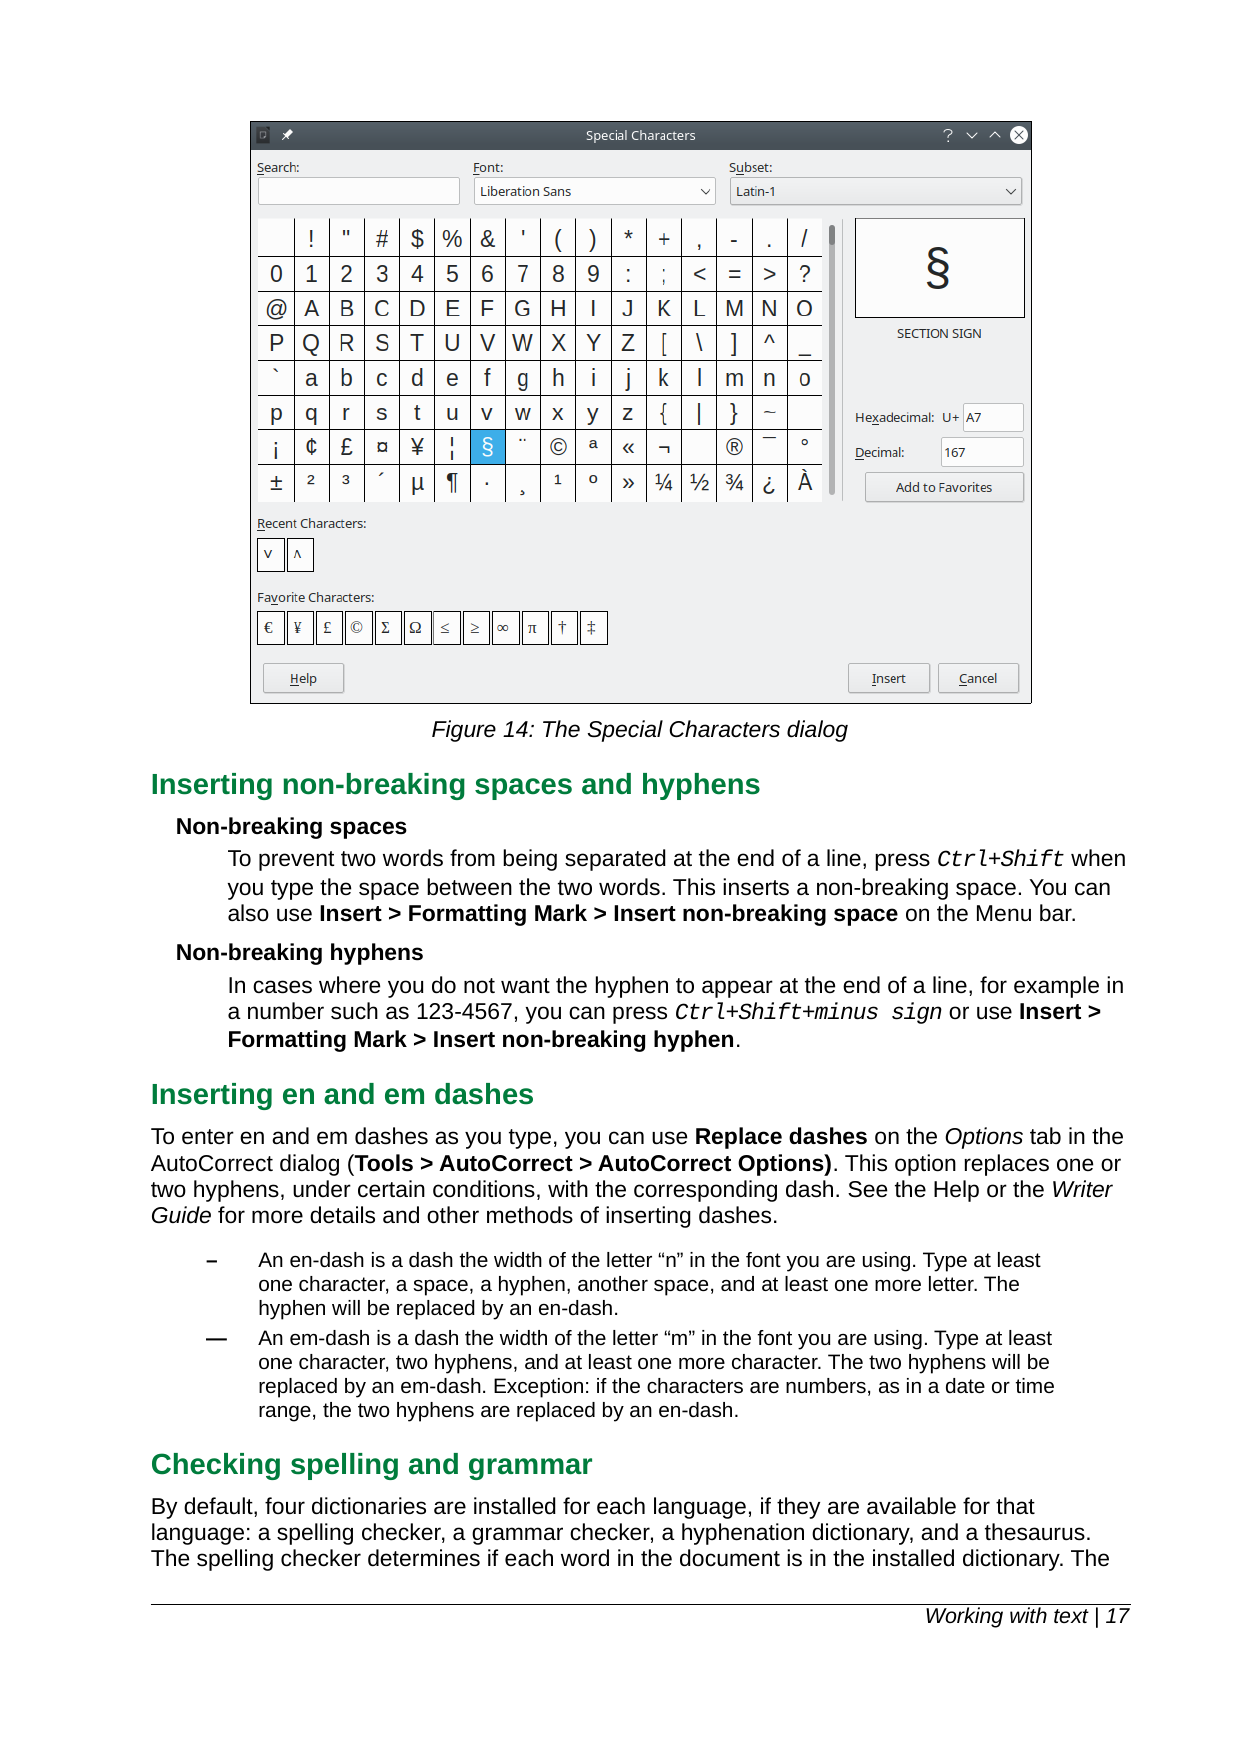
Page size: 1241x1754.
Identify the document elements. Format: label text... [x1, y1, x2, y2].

text Non-breaking spaces [176, 813, 1131, 839]
text To enter en and em dashes as you type, you can use Replace dashes on the Options tab in the AutoCorrect dialog (Tools > AutoCorrect > AutoCorrect Options). This option replaces one or two hyphens, under certain conditions, with the corresponding dash. See the Help or the Writer Guide for more details and other methods of inserting dashes. [151, 1123, 1131, 1229]
subtitle Inserting non-breaking spaces and hyphens [151, 767, 1131, 800]
text Non-breaking hyphens [176, 939, 1131, 965]
text By default, four dictionaries are installed for each language, if they are available for that language: a spelling checker, a grammar checker, a hyphenation dictionary, and a thesaurus. The spelling checker determines if each word in the document is in the installed dictionary. The [151, 1493, 1131, 1572]
text To prevent two words from being separated at the end of a line, press Ctrl+Shift when you type the space between the two words. This inserts a non-breaking space. You can also use Insert > Formatting Mark > Insert non-breaking space on the Menu bar. [227, 845, 1131, 926]
subtitle Inserting en and em dashes [151, 1077, 1131, 1111]
table_cell An em-dash is a dash the width of the letter “m” in the font you are using. Type at least one character, two hyphens, and at least one more character. The two hyphens will be replaced by an em-dash. Exception: if the characters are numbers, as in a date or time range, the two hyphens are replaced by an en-dash. [252, 1320, 1082, 1422]
table_header An en-dash is a dash the width of the letter “n” in the font you are using. Type at least one character, a space, a hyphen, another space, and at least one more letter. The hyphen will be replaced by an en-dash. [252, 1241, 1082, 1319]
text In cases where you do not want the hyphen to appear at the end of a line, for example in a number such as 123‑4567, you can press Ctrl+Shift+minus sign or use Insert > Formatting Mark > Insert non-breaking hyphen. [227, 972, 1131, 1053]
subtitle Checking spelling and grammar [151, 1447, 1131, 1480]
text Figure 14: The Special Characters dialog [250, 716, 1031, 742]
picture [251, 122, 1031, 703]
table_cell — [200, 1320, 252, 1422]
table_header – [200, 1241, 252, 1319]
